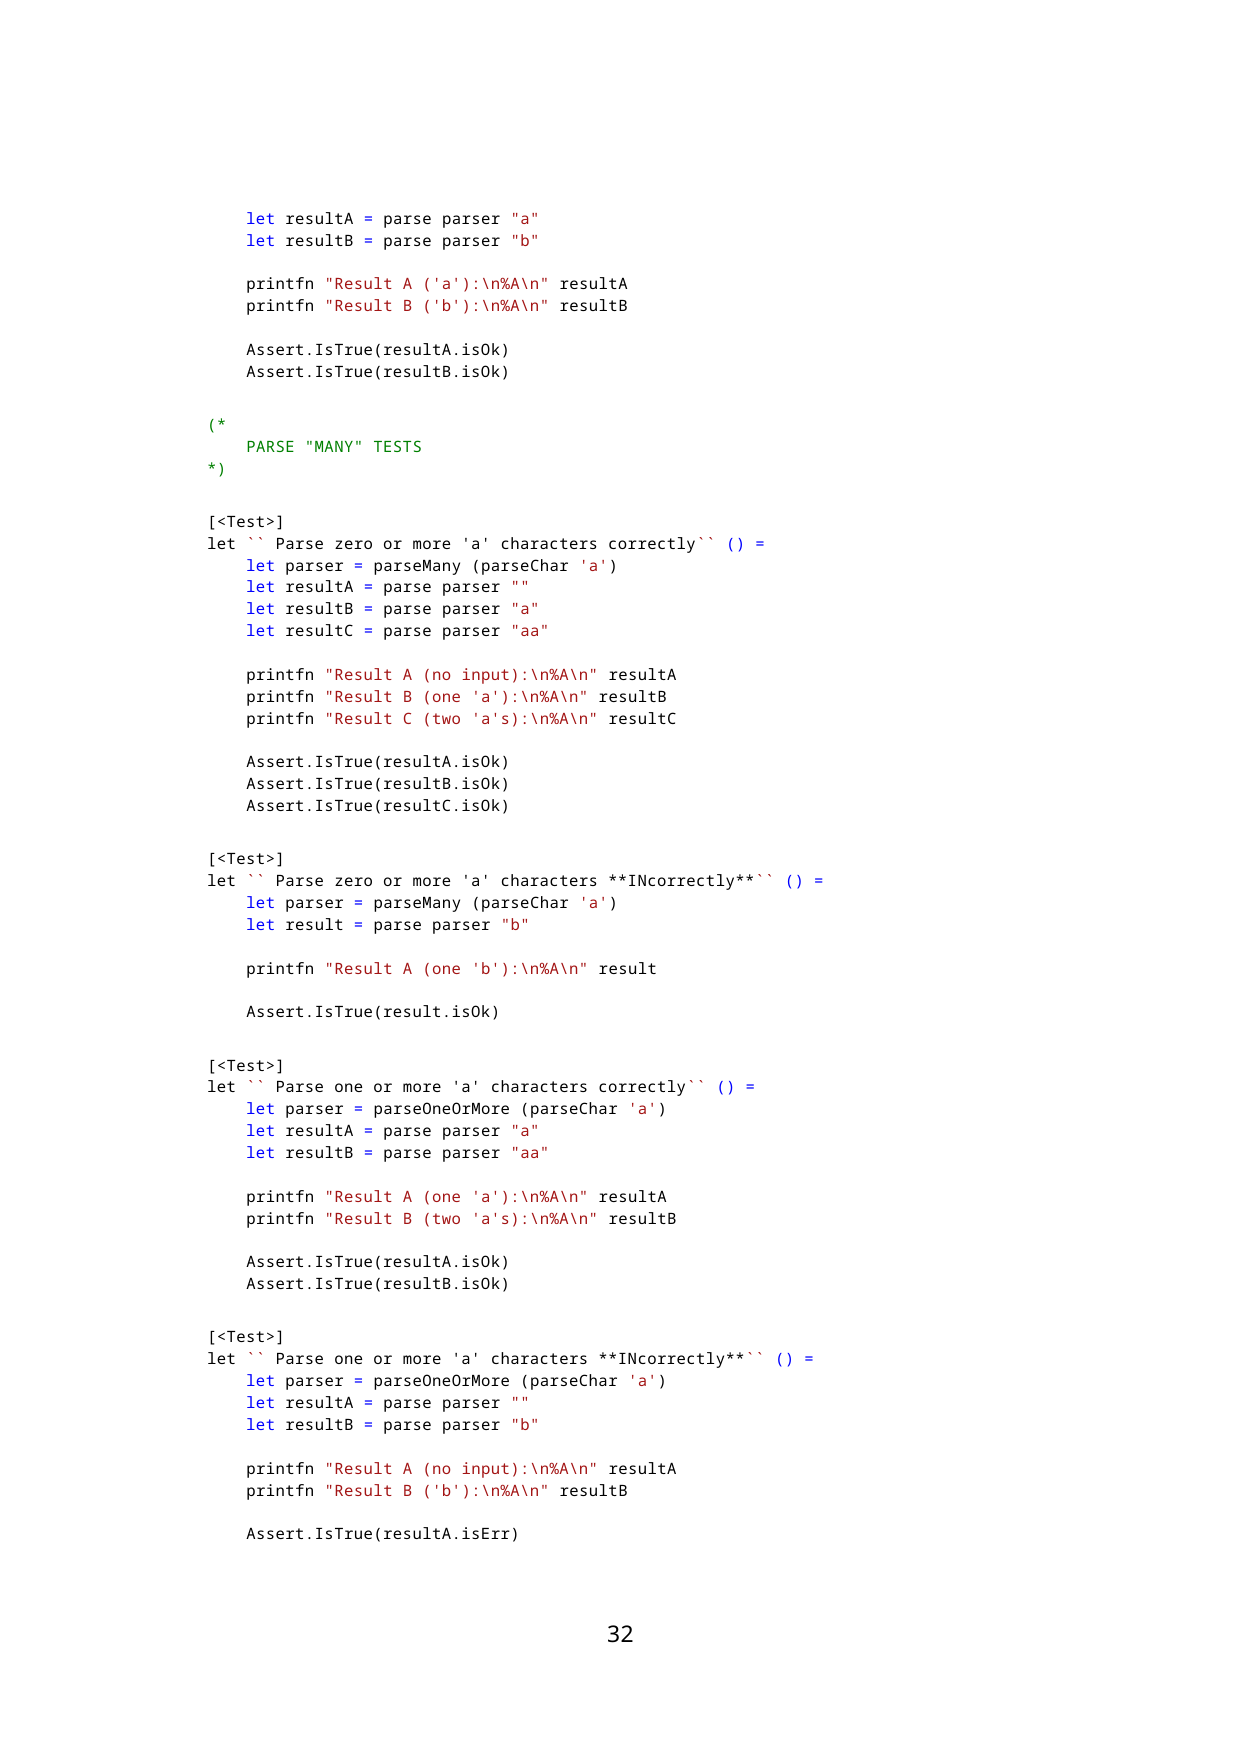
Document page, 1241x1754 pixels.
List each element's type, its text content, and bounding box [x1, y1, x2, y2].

text let parser = parseMany (parseChar 'a') [207, 891, 1033, 913]
text Assert.IsTrue(result.isOk) [207, 1001, 1033, 1022]
text Assert.IsTrue(resultB.isOk) [207, 772, 1033, 794]
text Assert.IsTrue(resultA.isOk) [207, 751, 1033, 772]
text let parser = parseMany (parseChar 'a') [207, 554, 1033, 576]
text let resultB = parse parser "a" [207, 597, 1033, 619]
text [<Test>] [207, 847, 1033, 869]
text let resultA = parse parser "" [207, 1391, 1033, 1413]
text let resultA = parse parser "a" [207, 207, 1033, 229]
text printfn "Result B (two 'a's):\n%A\n" resultB [207, 1207, 1033, 1229]
text Assert.IsTrue(resultA.isOk) [207, 338, 1033, 360]
text let `` Parse zero or more 'a' characters correctly`` () = [207, 532, 1033, 554]
text printfn "Result C (two 'a's):\n%A\n" resultC [207, 707, 1033, 729]
text Assert.IsTrue(resultC.isOk) [207, 794, 1033, 816]
text [<Test>] [207, 1326, 1033, 1347]
text [<Test>] [207, 1054, 1033, 1076]
text printfn "Result A (no input):\n%A\n" resultA [207, 1457, 1033, 1479]
text let resultA = parse parser "" [207, 576, 1033, 597]
text Assert.IsTrue(resultB.isOk) [207, 1272, 1033, 1294]
text printfn "Result B (one 'a'):\n%A\n" resultB [207, 685, 1033, 707]
text let result = parse parser "b" [207, 913, 1033, 935]
text Assert.IsTrue(resultA.isOk) [207, 1251, 1033, 1272]
text let resultB = parse parser "aa" [207, 1141, 1033, 1163]
text printfn "Result A (one 'b'):\n%A\n" result [207, 957, 1033, 979]
text let `` Parse one or more 'a' characters **INcorrectly**`` () = [207, 1347, 1033, 1369]
text PARSE "MANY" TESTS [207, 435, 1033, 457]
text *) [207, 457, 1033, 479]
text printfn "Result B ('b'):\n%A\n" resultB [207, 1479, 1033, 1501]
text printfn "Result B ('b'):\n%A\n" resultB [207, 294, 1033, 316]
text printfn "Result A (no input):\n%A\n" resultA [207, 663, 1033, 685]
text printfn "Result A (one 'a'):\n%A\n" resultA [207, 1185, 1033, 1207]
text let resultB = parse parser "b" [207, 1413, 1033, 1435]
text let `` Parse zero or more 'a' characters **INcorrectly**`` () = [207, 869, 1033, 891]
text printfn "Result A ('a'):\n%A\n" resultA [207, 272, 1033, 294]
text [<Test>] [207, 510, 1033, 532]
text let resultA = parse parser "a" [207, 1119, 1033, 1141]
text Assert.IsTrue(resultA.isErr) [207, 1522, 1033, 1544]
text let parser = parseOneOrMore (parseChar 'a') [207, 1369, 1033, 1391]
text let resultB = parse parser "b" [207, 229, 1033, 251]
text let parser = parseOneOrMore (parseChar 'a') [207, 1097, 1033, 1119]
text let resultC = parse parser "aa" [207, 619, 1033, 641]
text Assert.IsTrue(resultB.isOk) [207, 360, 1033, 382]
text let `` Parse one or more 'a' characters correctly`` () = [207, 1076, 1033, 1097]
text (* [207, 413, 1033, 435]
